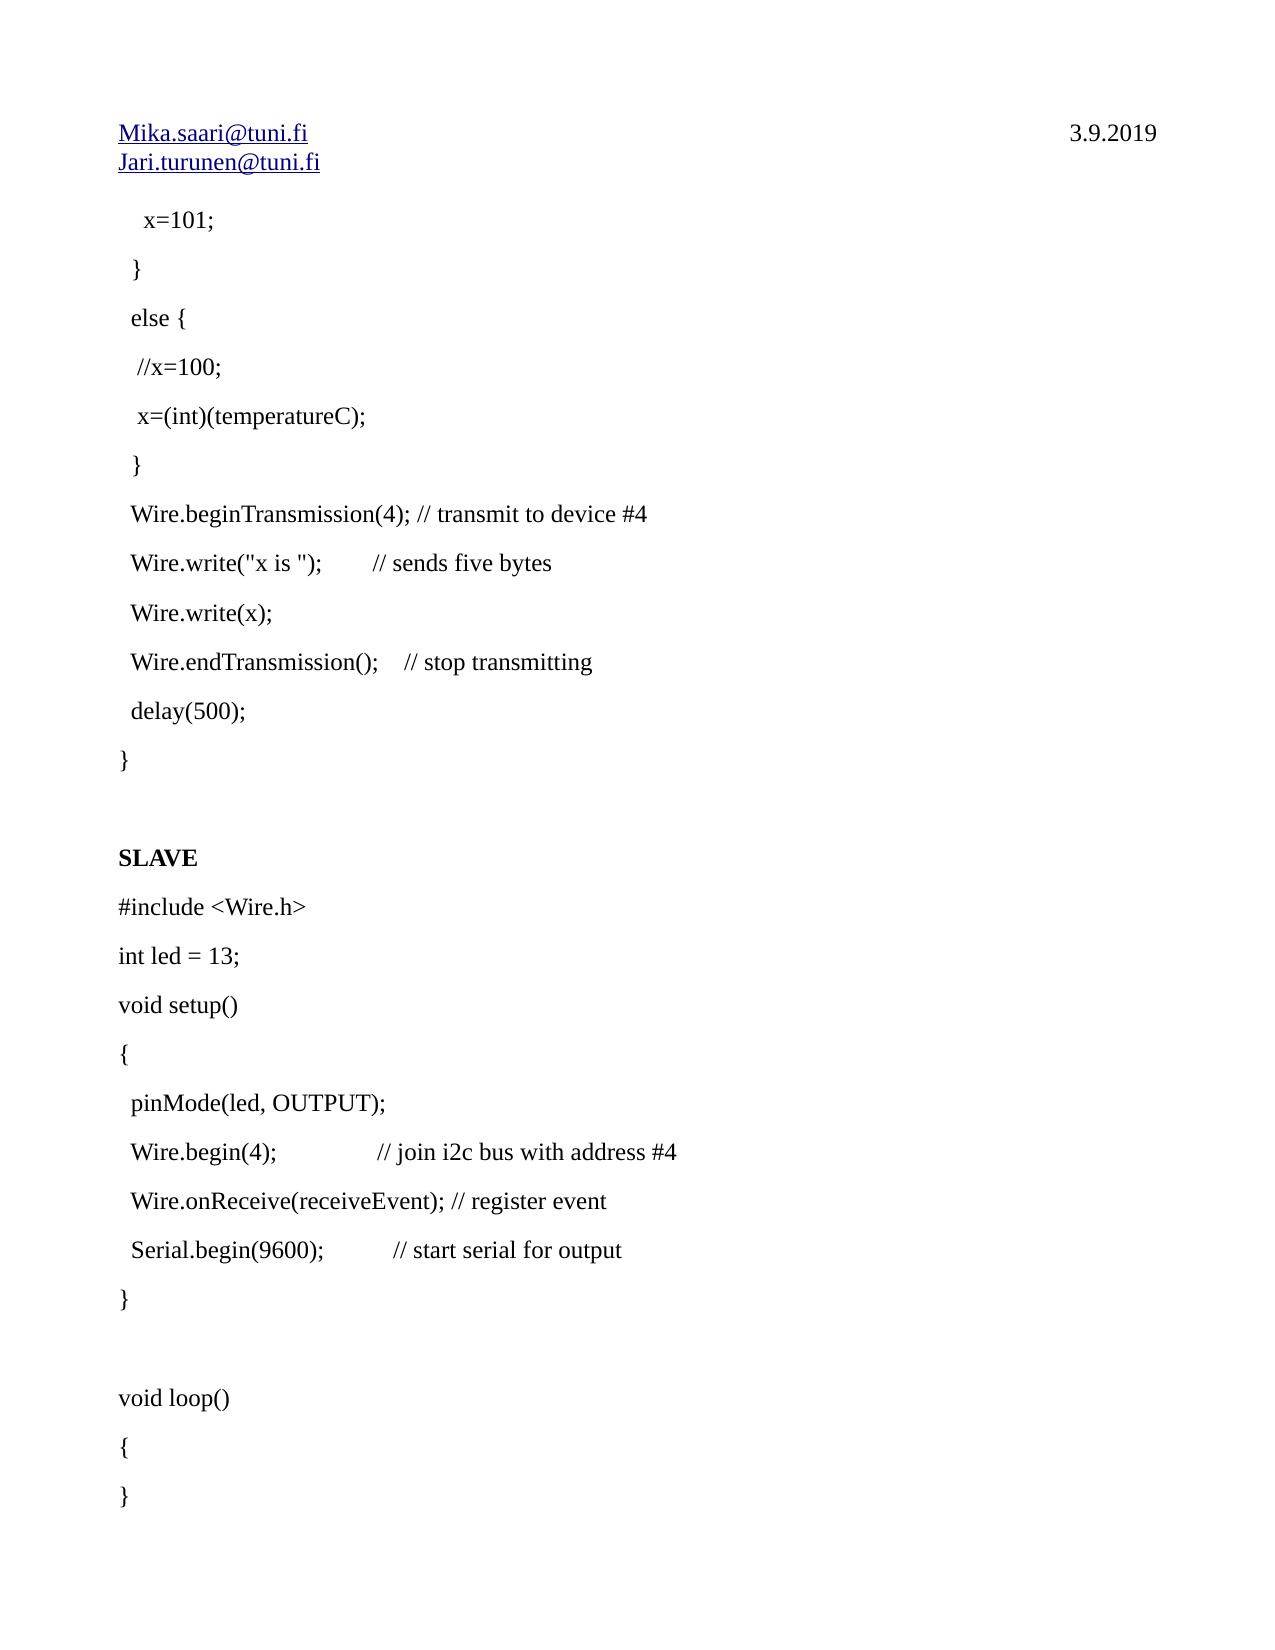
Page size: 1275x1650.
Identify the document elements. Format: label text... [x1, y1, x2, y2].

text SLAVE [118, 843, 1157, 872]
text } [118, 450, 1157, 479]
text void loop() [118, 1383, 1157, 1411]
text #include <Wire.h> [118, 892, 1157, 921]
text } [118, 745, 1157, 773]
text pinMode(led, OUTPUT); [118, 1088, 1157, 1117]
text } [118, 1481, 1157, 1509]
text Wire.write(x); [118, 598, 1157, 626]
text Wire.endTransmission(); // stop transmitting [118, 647, 1157, 675]
text Wire.begin(4); // join i2c bus with address #4 [118, 1137, 1157, 1166]
text //x=100; [118, 352, 1157, 381]
text Wire.write("x is "); // sends five bytes [118, 548, 1157, 577]
text x=101; [118, 205, 1157, 234]
text Wire.beginTransmission(4); // transmit to device #4 [118, 499, 1157, 528]
text x=(int)(temperatureC); [118, 401, 1157, 430]
text delay(500); [118, 696, 1157, 724]
text } [118, 1284, 1157, 1313]
text { [118, 1039, 1157, 1068]
text Serial.begin(9600); // start serial for output [118, 1235, 1157, 1264]
text { [118, 1432, 1157, 1460]
text void setup() [118, 990, 1157, 1019]
text } [118, 254, 1157, 283]
text int led = 13; [118, 941, 1157, 970]
text else { [118, 303, 1157, 332]
text Wire.onReceive(receiveEvent); // register event [118, 1186, 1157, 1215]
